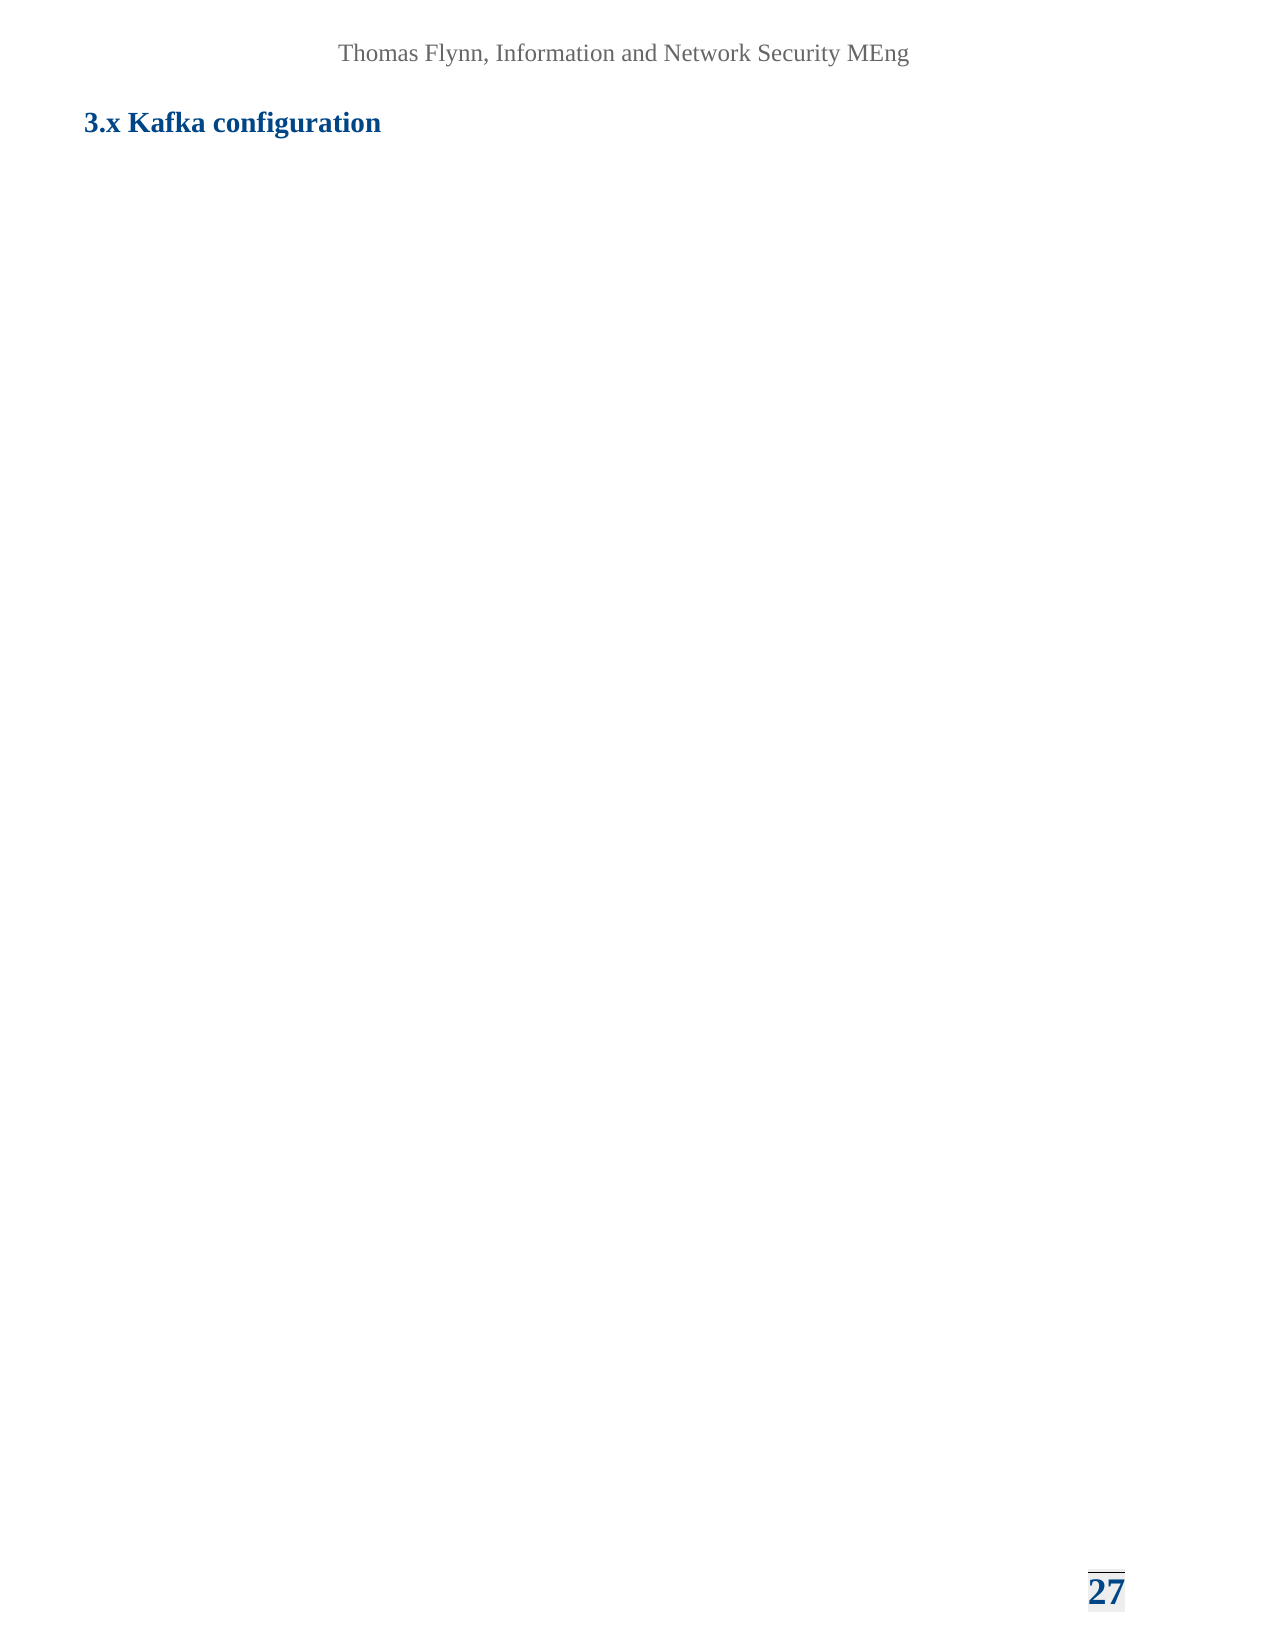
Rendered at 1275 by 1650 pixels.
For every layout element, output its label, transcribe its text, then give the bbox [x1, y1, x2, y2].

subtitle 3.x Kafka configuration [81, 105, 1125, 138]
